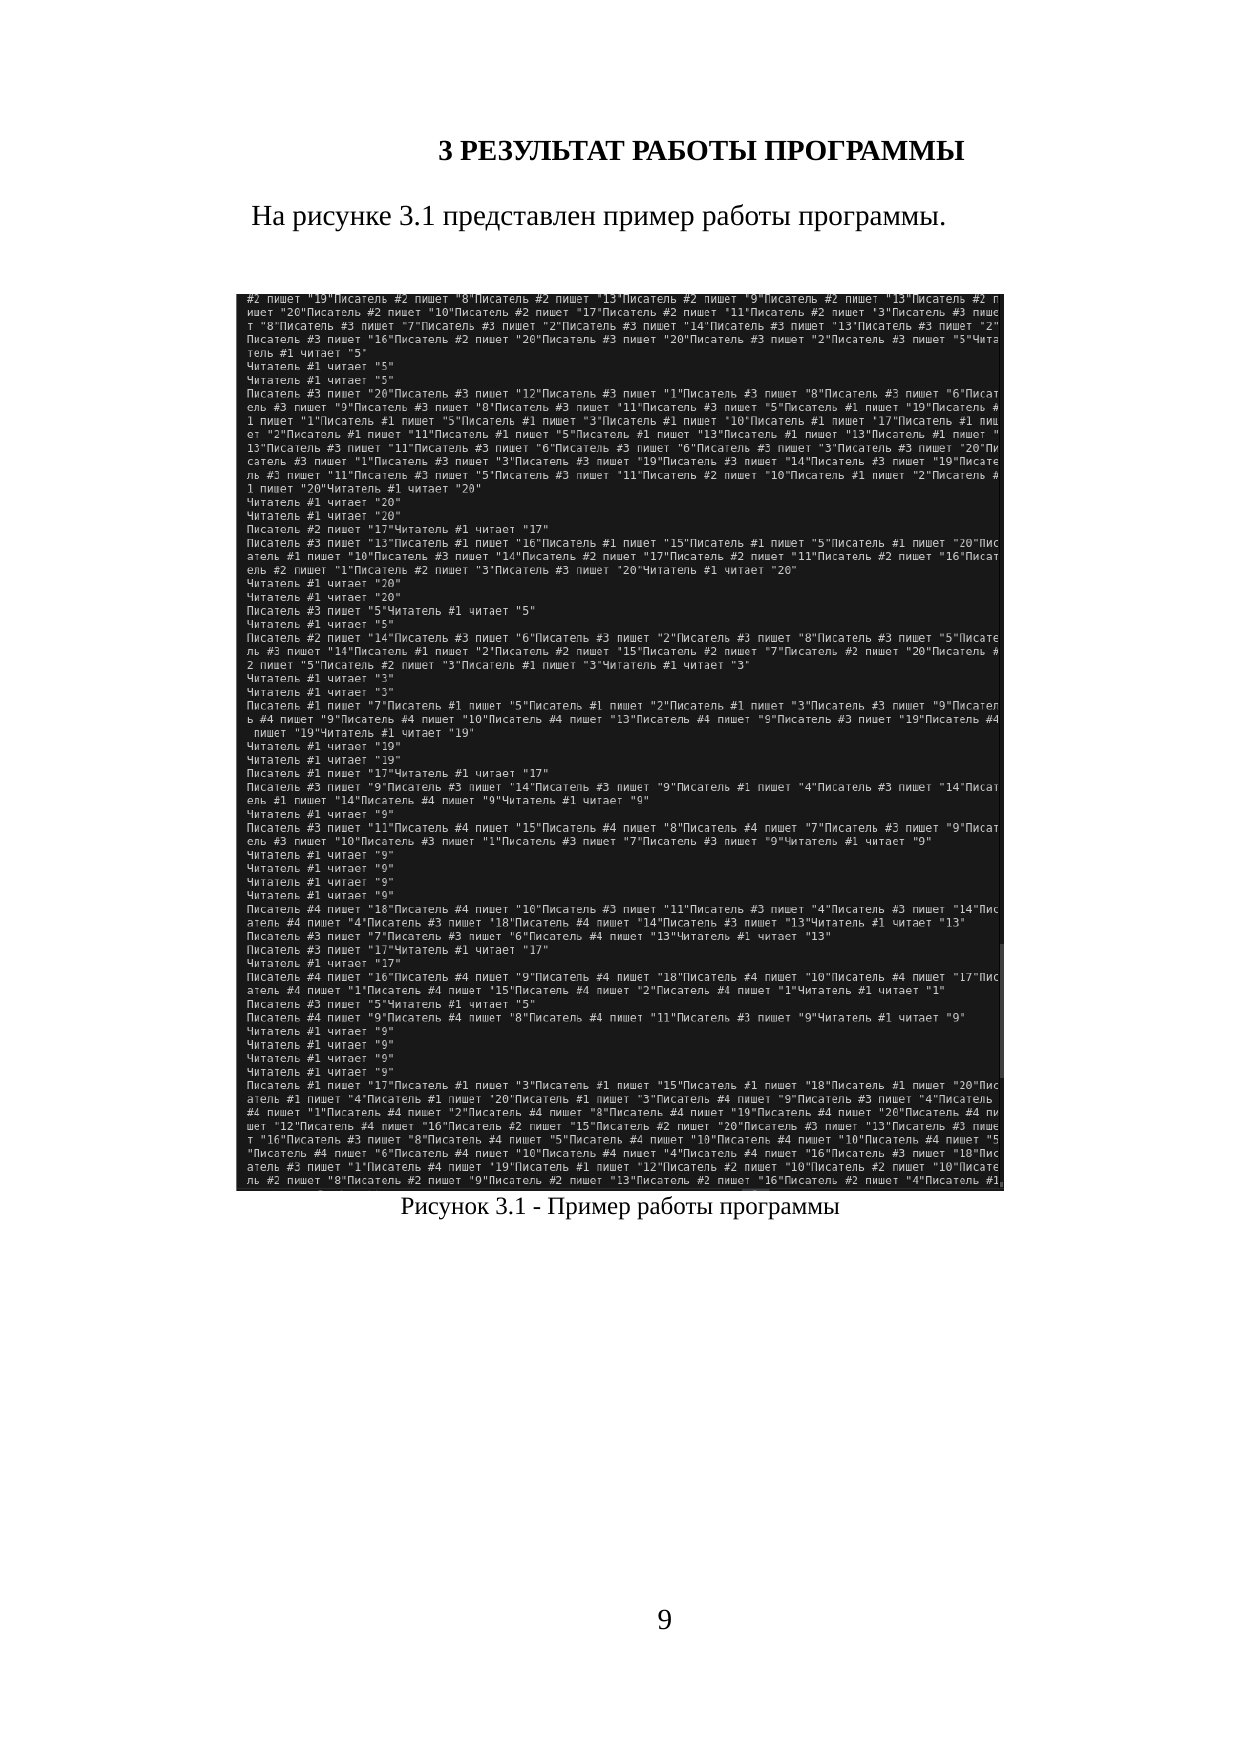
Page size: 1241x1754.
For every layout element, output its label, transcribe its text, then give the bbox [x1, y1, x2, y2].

text На рисунке 3.1 представлен пример работы программы. [177, 198, 1152, 232]
picture [236, 294, 1004, 1191]
subtitle Результат работы программы [251, 133, 1152, 166]
text Рисунок 3.1 - Пример работы программы [236, 1191, 1004, 1219]
